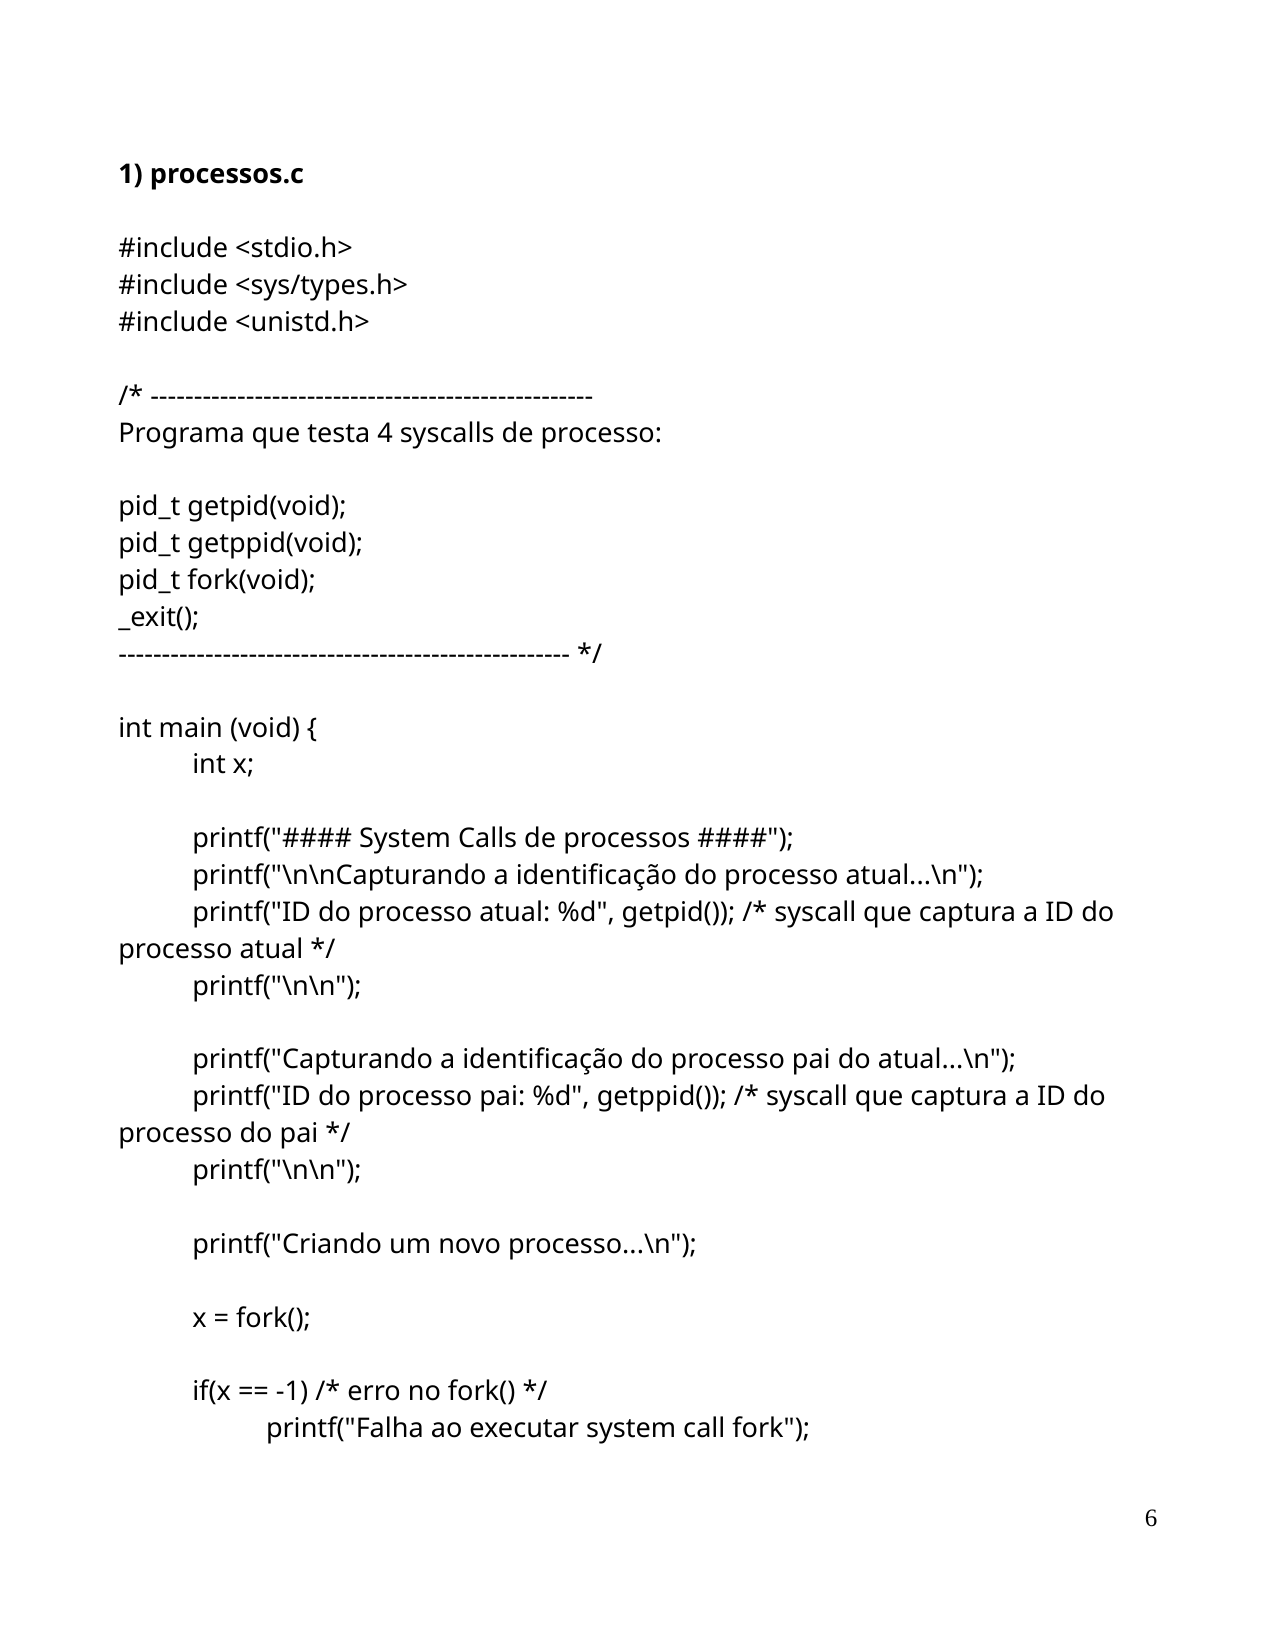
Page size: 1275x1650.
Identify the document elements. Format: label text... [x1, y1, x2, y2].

text printf("ID do processo atual: %d", getpid()); /* syscall que captura a ID do processo atual */ [118, 892, 1157, 966]
text printf("#### System Calls de processos ####"); [118, 819, 1157, 856]
text printf("Falha ao executar system call fork"); [118, 1409, 1157, 1446]
text #include <sys/types.h> [118, 266, 1157, 302]
text int x; [118, 745, 1157, 782]
text printf("Criando um novo processo...\n"); [118, 1224, 1157, 1261]
text _exit(); [118, 597, 1157, 634]
text int main (void) { [118, 708, 1157, 745]
text printf("Capturando a identificação do processo pai do atual...\n"); [118, 1040, 1157, 1077]
text printf("ID do processo pai: %d", getppid()); /* syscall que captura a ID do processo do pai */ [118, 1077, 1157, 1151]
text #include <stdio.h> [118, 229, 1157, 266]
text /* --------------------------------------------------- [118, 376, 1157, 413]
text pid_t fork(void); [118, 561, 1157, 597]
text 1) processos.c [118, 155, 1157, 192]
text pid_t getppid(void); [118, 524, 1157, 561]
text #include <unistd.h> [118, 302, 1157, 339]
text ---------------------------------------------------- */ [118, 634, 1157, 671]
text x = fork(); [118, 1298, 1157, 1335]
text Programa que testa 4 syscalls de processo: [118, 413, 1157, 450]
text printf("\n\n"); [118, 966, 1157, 1003]
text if(x == -1) /* erro no fork() */ [118, 1372, 1157, 1409]
text printf("\n\nCapturando a identificação do processo atual...\n"); [118, 856, 1157, 892]
text printf("\n\n"); [118, 1151, 1157, 1187]
text pid_t getpid(void); [118, 487, 1157, 524]
